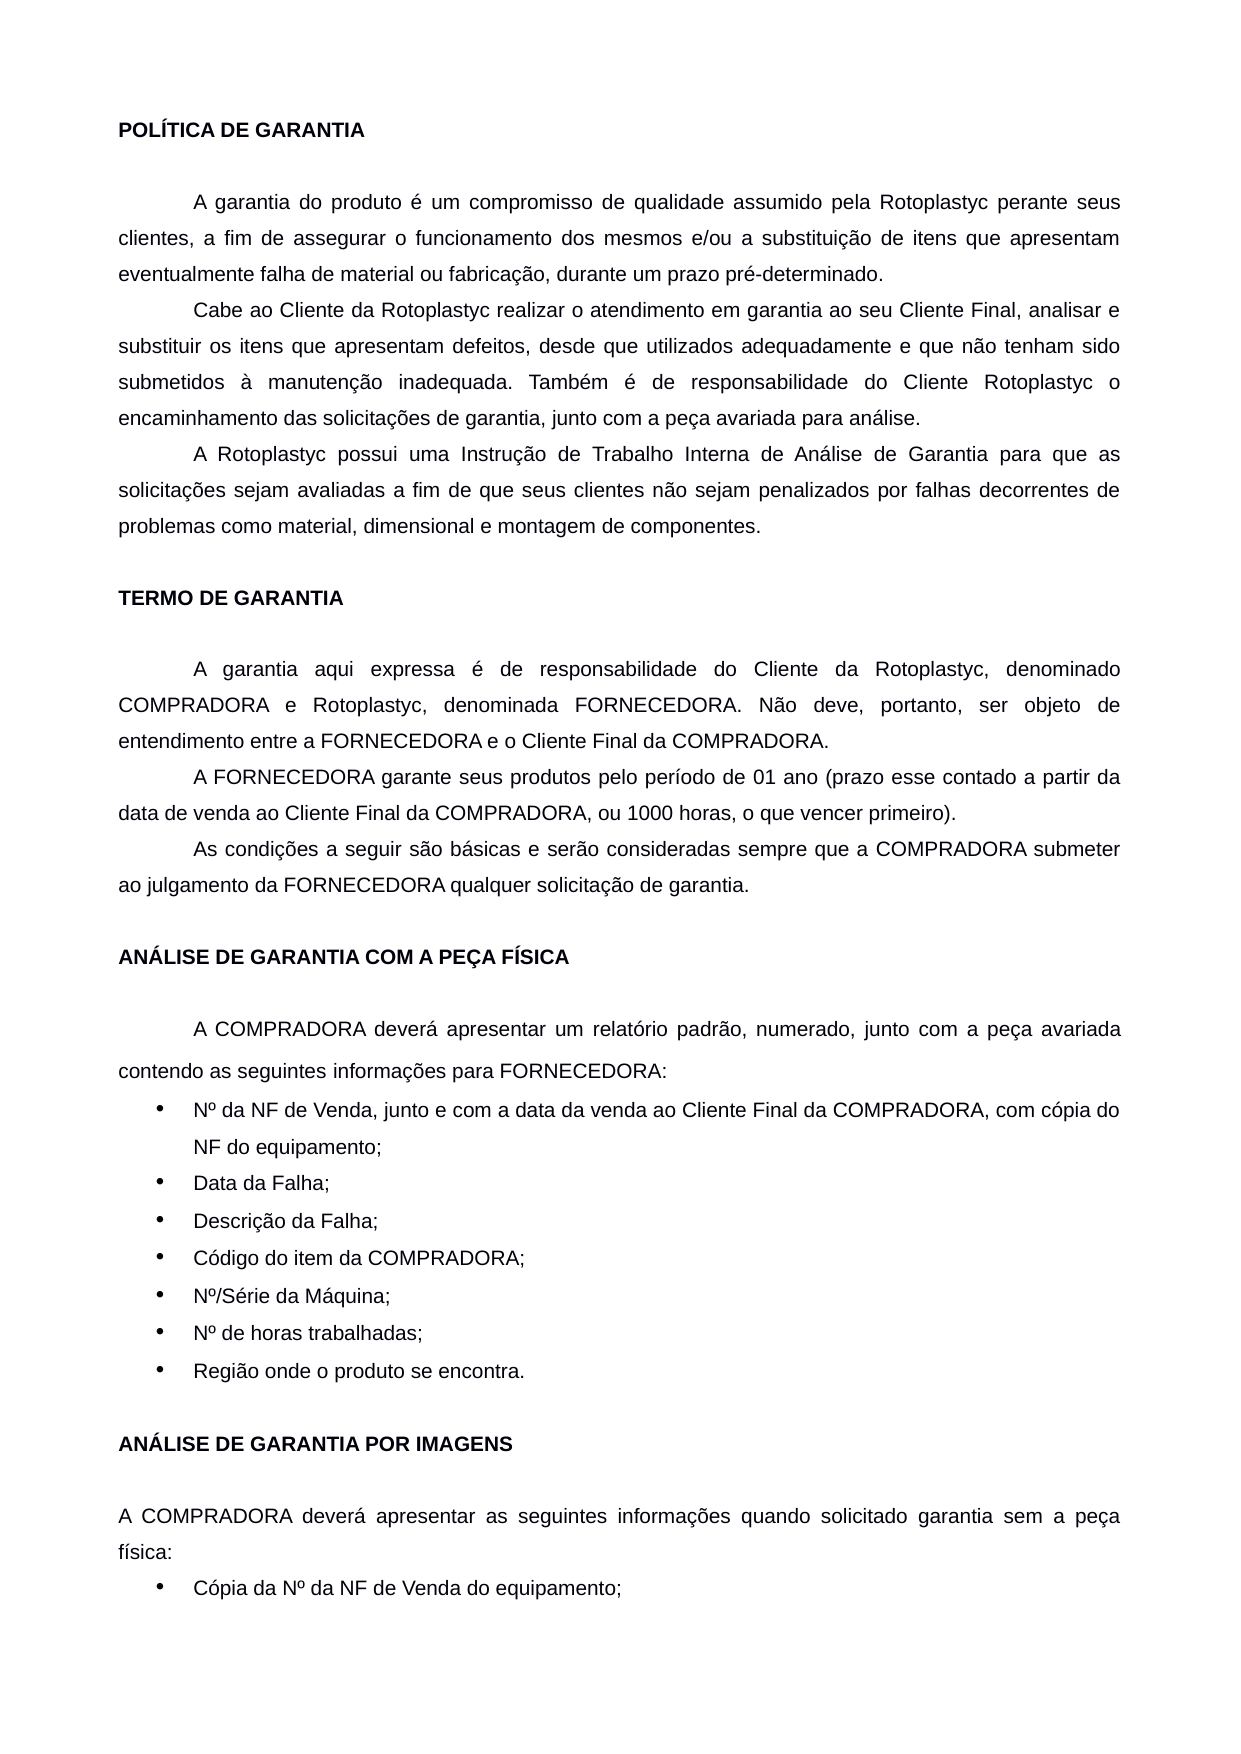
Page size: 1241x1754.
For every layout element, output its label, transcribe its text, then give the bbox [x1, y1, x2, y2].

list Região onde o produto se encontra. [156, 1358, 1122, 1383]
text As condições a seguir são básicas e serão consideradas sempre que a COMPRADORA submeter ao julgamento da FORNECEDORA qualquer solicitação de garantia. [118, 837, 1122, 897]
list Data da Falha; [156, 1171, 1122, 1196]
text A garantia do produto é um compromisso de qualidade assumido pela Rotoplastyc perante seus clientes, a fim de assegurar o funcionamento dos mesmos e/ou a substituição de itens que apresentam eventualmente falha de material ou fabricação, durante um prazo pré-determinado. [118, 190, 1122, 286]
list Descrição da Falha; [156, 1208, 1122, 1233]
list Nº da NF de Venda, junto e com a data da venda ao Cliente Final da COMPRADORA, com cópia do NF do equipamento; [156, 1098, 1122, 1159]
text POLÍTICA DE GARANTIA [118, 118, 1122, 142]
text A COMPRADORA deverá apresentar um relatório padrão, numerado, junto com a peça avariada contendo as seguintes informações para FORNECEDORA: [118, 1017, 1122, 1084]
list Nº/Série da Máquina; [156, 1283, 1122, 1308]
list Cópia da Nº da NF de Venda do equipamento; [156, 1576, 1122, 1601]
text ANÁLISE DE GARANTIA POR IMAGENS [118, 1432, 1122, 1456]
text A garantia aqui expressa é de responsabilidade do Cliente da Rotoplastyc, denominado COMPRADORA e Rotoplastyc, denominada FORNECEDORA. Não deve, portanto, ser objeto de entendimento entre a FORNECEDORA e o Cliente Final da COMPRADORA. [118, 657, 1122, 753]
text TERMO DE GARANTIA [118, 585, 1122, 609]
text A COMPRADORA deverá apresentar as seguintes informações quando solicitado garantia sem a peça física: [118, 1504, 1122, 1564]
text A FORNECEDORA garante seus produtos pelo período de 01 ano (prazo esse contado a partir da data de venda ao Cliente Final da COMPRADORA, ou 1000 horas, o que vencer primeiro). [118, 765, 1122, 825]
text ANÁLISE DE GARANTIA COM A PEÇA FÍSICA [118, 945, 1122, 969]
text Cabe ao Cliente da Rotoplastyc realizar o atendimento em garantia ao seu Cliente Final, analisar e substituir os itens que apresentam defeitos, desde que utilizados adequadamente e que não tenham sido submetidos à manutenção inadequada. Também é de responsabilidade do Cliente Rotoplastyc o encaminhamento das solicitações de garantia, junto com a peça avariada para análise. [118, 298, 1122, 429]
text A Rotoplastyc possui uma Instrução de Trabalho Interna de Análise de Garantia para que as solicitações sejam avaliadas a fim de que seus clientes não sejam penalizados por falhas decorrentes de problemas como material, dimensional e montagem de componentes. [118, 442, 1122, 537]
list Nº de horas trabalhadas; [156, 1321, 1122, 1346]
list Código do item da COMPRADORA; [156, 1246, 1122, 1271]
